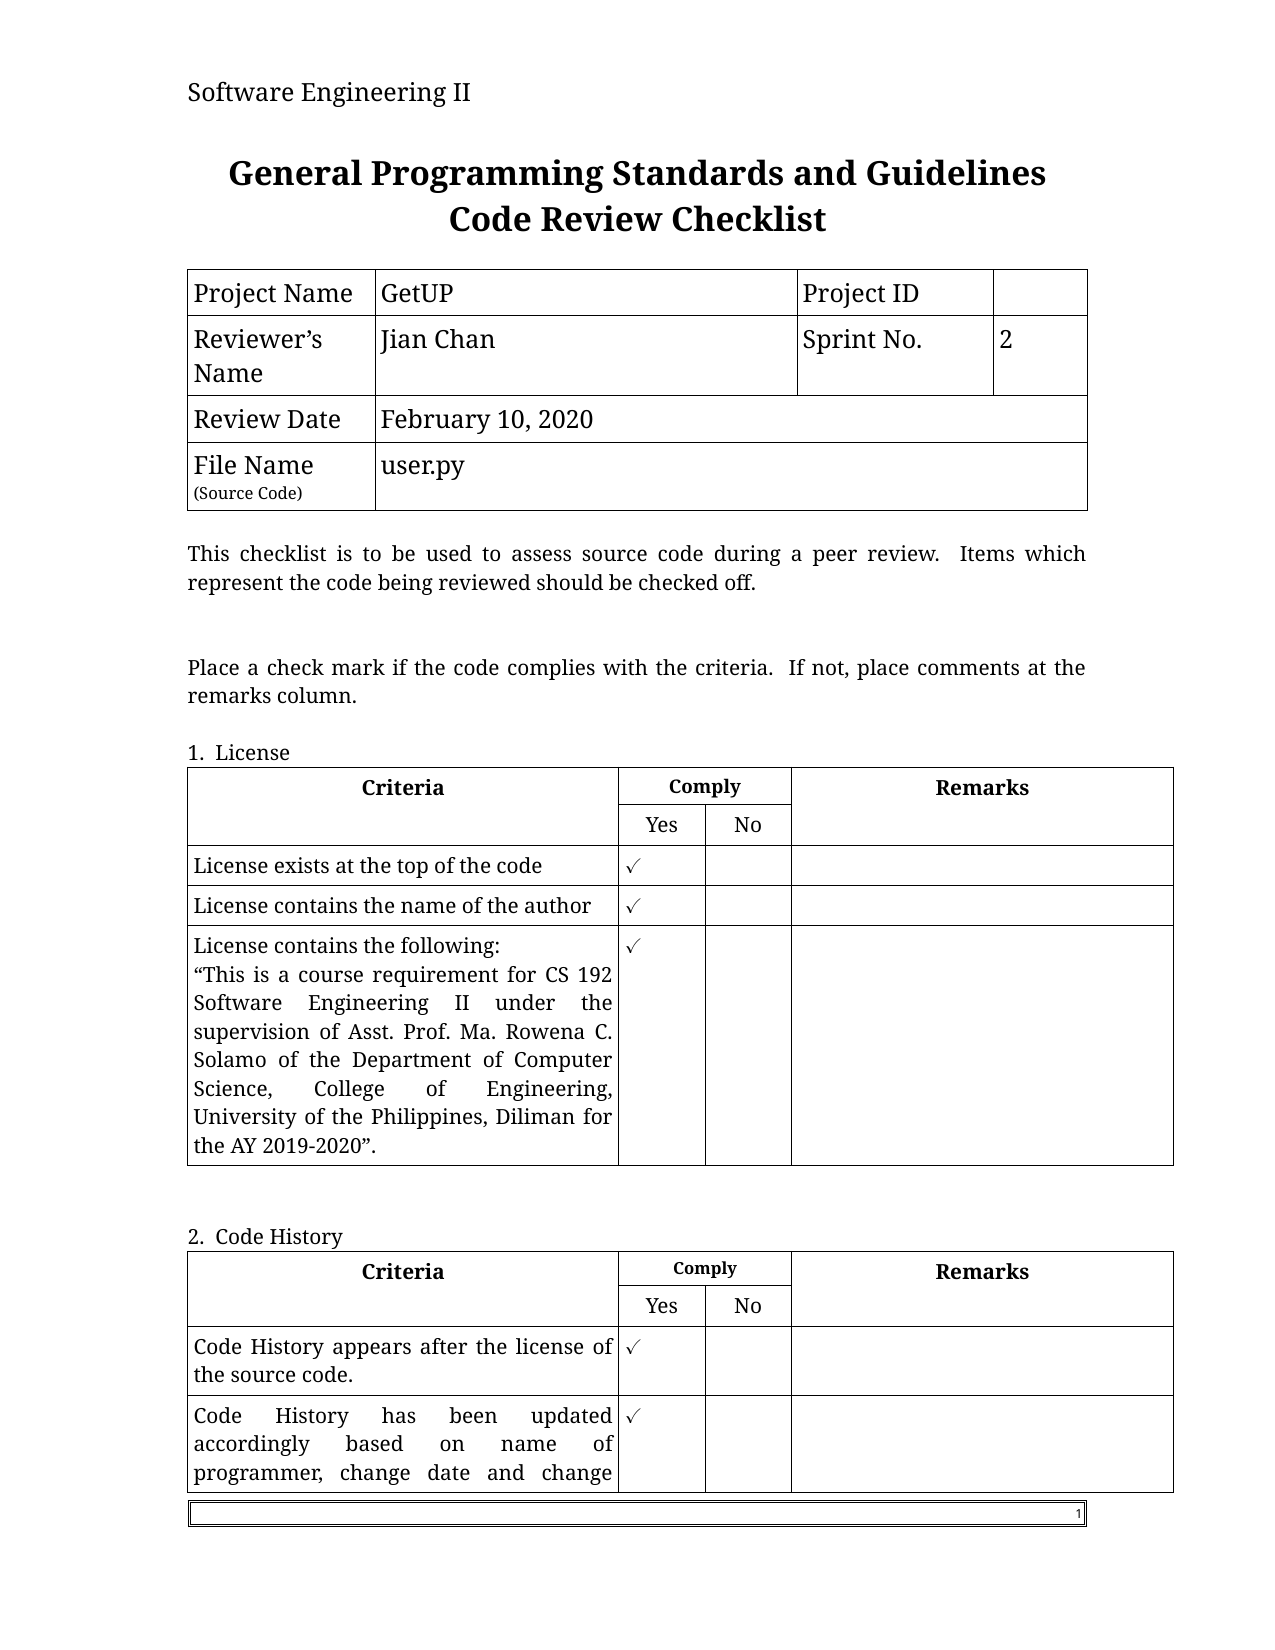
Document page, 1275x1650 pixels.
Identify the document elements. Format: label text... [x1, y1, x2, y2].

text General Programming Standards and Guidelines Code Review Checklist [187, 150, 1087, 241]
table_cell [792, 886, 1173, 925]
table_cell [792, 1327, 1173, 1395]
table_cell [706, 1327, 791, 1395]
table_cell [792, 846, 1173, 885]
table_cell Jian Chan [376, 316, 797, 395]
table_cell [706, 1396, 791, 1492]
table_cell Yes [619, 805, 705, 844]
table_cell user.py [376, 443, 1087, 510]
table_header Comply [619, 1252, 791, 1285]
table_cell 2 [994, 316, 1087, 395]
table_cell License exists at the top of the code [188, 846, 618, 885]
table_cell File Name (Source Code) [188, 443, 375, 510]
table_cell ✓ [619, 886, 705, 925]
table_header [994, 270, 1087, 315]
text 1. License [187, 738, 1087, 767]
table_cell No [706, 1286, 791, 1326]
table_cell ✓ [619, 1396, 705, 1492]
table_cell [792, 1396, 1173, 1492]
table_header GetUP [376, 270, 797, 315]
table_cell [706, 926, 791, 1165]
table_cell ✓ [619, 926, 705, 1165]
table_cell Code History appears after the license of the source code. [188, 1327, 618, 1395]
table_cell No [706, 805, 791, 844]
table_header Project Name [188, 270, 375, 315]
table_header Comply [619, 768, 791, 804]
table_cell ✓ [619, 1327, 705, 1395]
table_header Criteria [188, 1252, 618, 1326]
text Place a check mark if the code complies with the criteria. If not, place comments at the remarks column. [187, 653, 1087, 710]
table_cell Code History has been updated accordingly based on name of programmer, change date and change [188, 1396, 618, 1492]
table_cell Reviewer’s Name [188, 316, 375, 395]
table_header Remarks [792, 768, 1173, 844]
text This checklist is to be used to assess source code during a peer review. Items which represent the code being reviewed should be checked off. [187, 539, 1087, 596]
table_header Project ID [798, 270, 993, 315]
table_cell License contains the following: “This is a course requirement for CS 192 Software Engineering II under the supervision of Asst. Prof. Ma. Rowena C. Solamo of the Department of Computer Science, College of Engineering, University of the Philippines, Diliman for the AY 2019-2020”. [188, 926, 618, 1165]
table_cell [792, 926, 1173, 1165]
table_cell ✓ [619, 846, 705, 885]
table_cell Yes [619, 1286, 705, 1326]
table_cell Review Date [188, 396, 375, 441]
table_header Criteria [188, 768, 618, 844]
table_cell Sprint No. [798, 316, 993, 395]
text 2. Code History [187, 1222, 1087, 1251]
table_header Remarks [792, 1252, 1173, 1326]
table_cell [706, 886, 791, 925]
table_cell [706, 846, 791, 885]
table_cell February 10, 2020 [376, 396, 1087, 441]
table_cell License contains the name of the author [188, 886, 618, 925]
